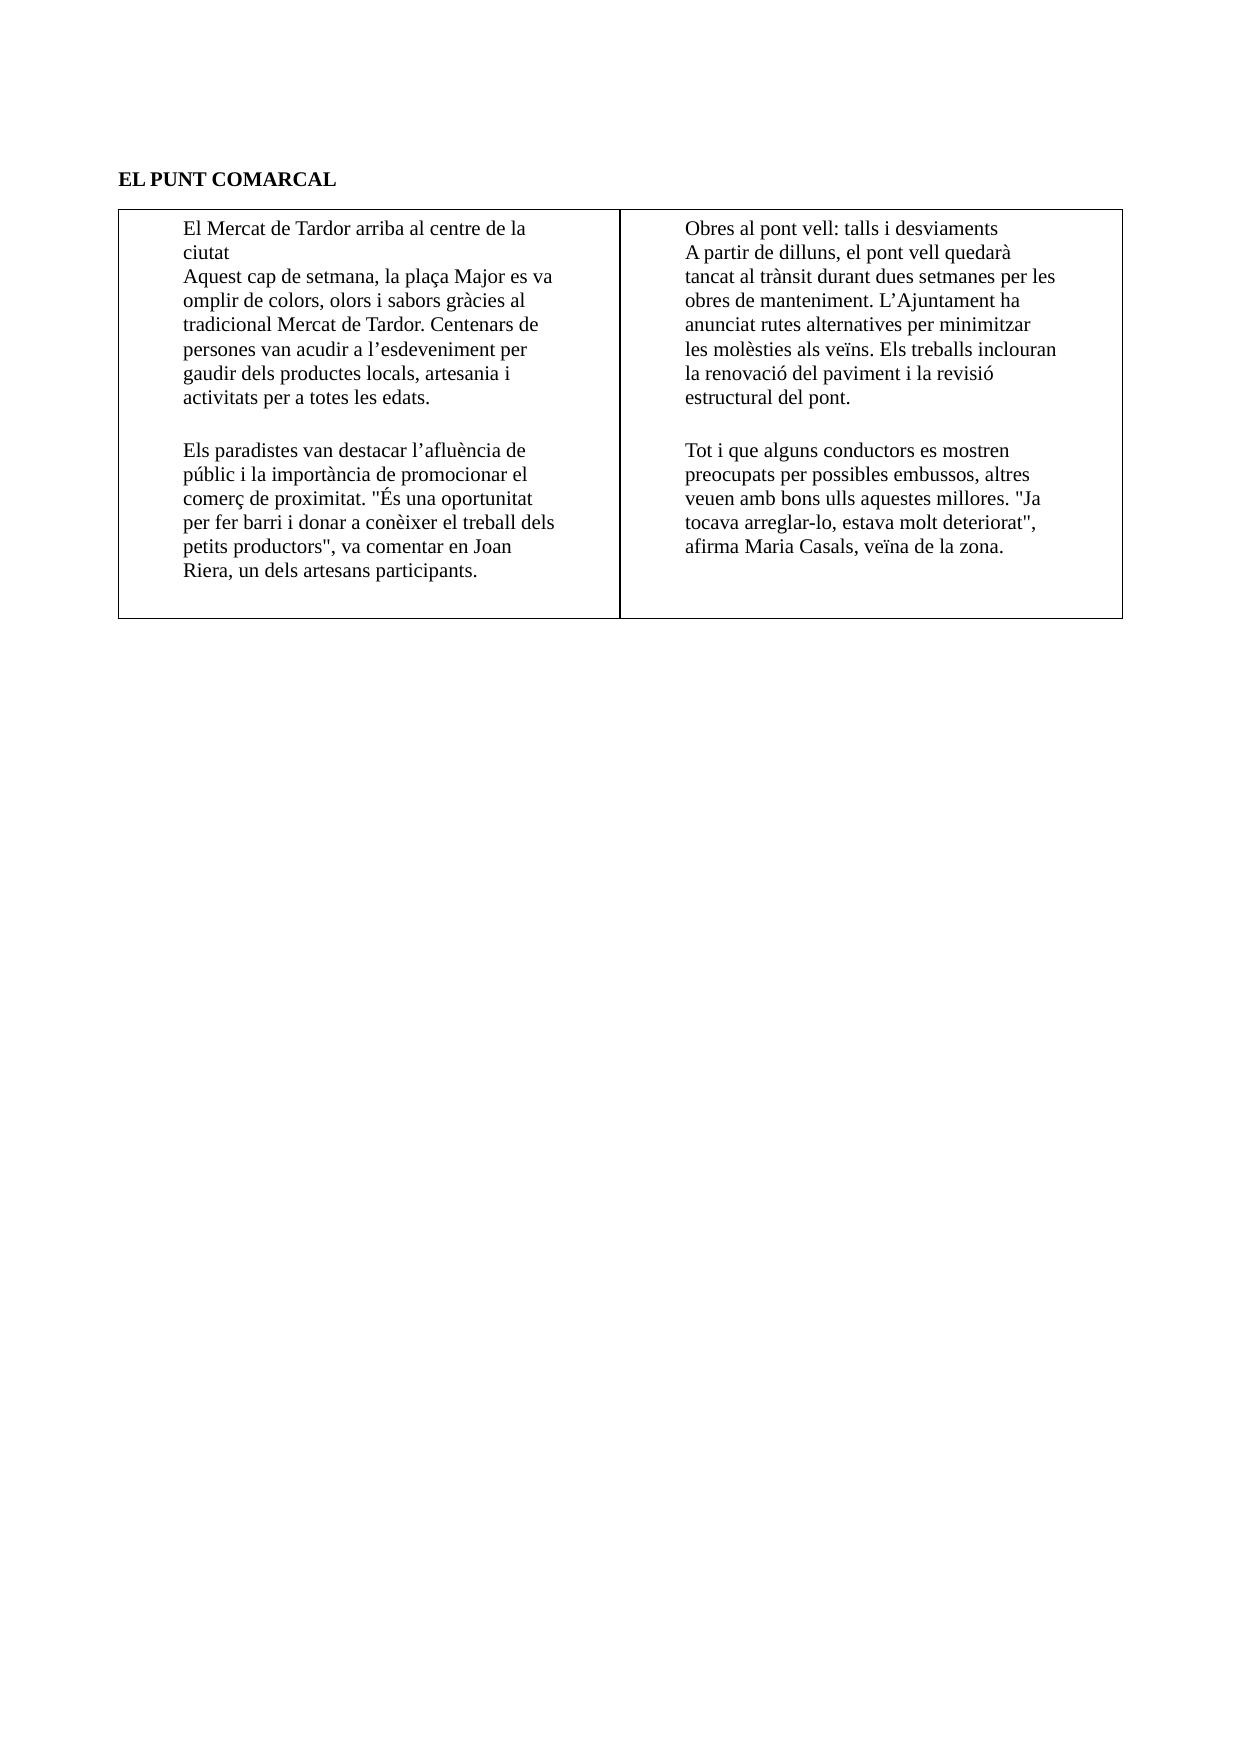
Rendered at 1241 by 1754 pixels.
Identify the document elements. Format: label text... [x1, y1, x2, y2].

text EL PUNT COMARCAL [118, 167, 1122, 191]
table_header Obres al pont vell: talls i desviaments A partir de dilluns, el pont vell quedarà tancat al trànsit durant dues setmanes per les obres de manteniment. L’Ajuntament ha anunciat rutes alternatives per minimitzar les molèsties als veïns. Els treballs inclouran la renovació del paviment i la revisió estructural del pont. Tot i que alguns conductors es mostren preocupats per possibles embussos, altres veuen amb bons ulls aquestes millores. "Ja tocava arreglar-lo, estava molt deteriorat", afirma Maria Casals, veïna de la zona. [621, 210, 1122, 618]
table_header El Mercat de Tardor arriba al centre de la ciutat Aquest cap de setmana, la plaça Major es va omplir de colors, olors i sabors gràcies al tradicional Mercat de Tardor. Centenars de persones van acudir a l’esdeveniment per gaudir dels productes locals, artesania i activitats per a totes les edats. Els paradistes van destacar l’afluència de públic i la importància de promocionar el comerç de proximitat. "És una oportunitat per fer barri i donar a conèixer el treball dels petits productors", va comentar en Joan Riera, un dels artesans participants. [119, 210, 619, 618]
